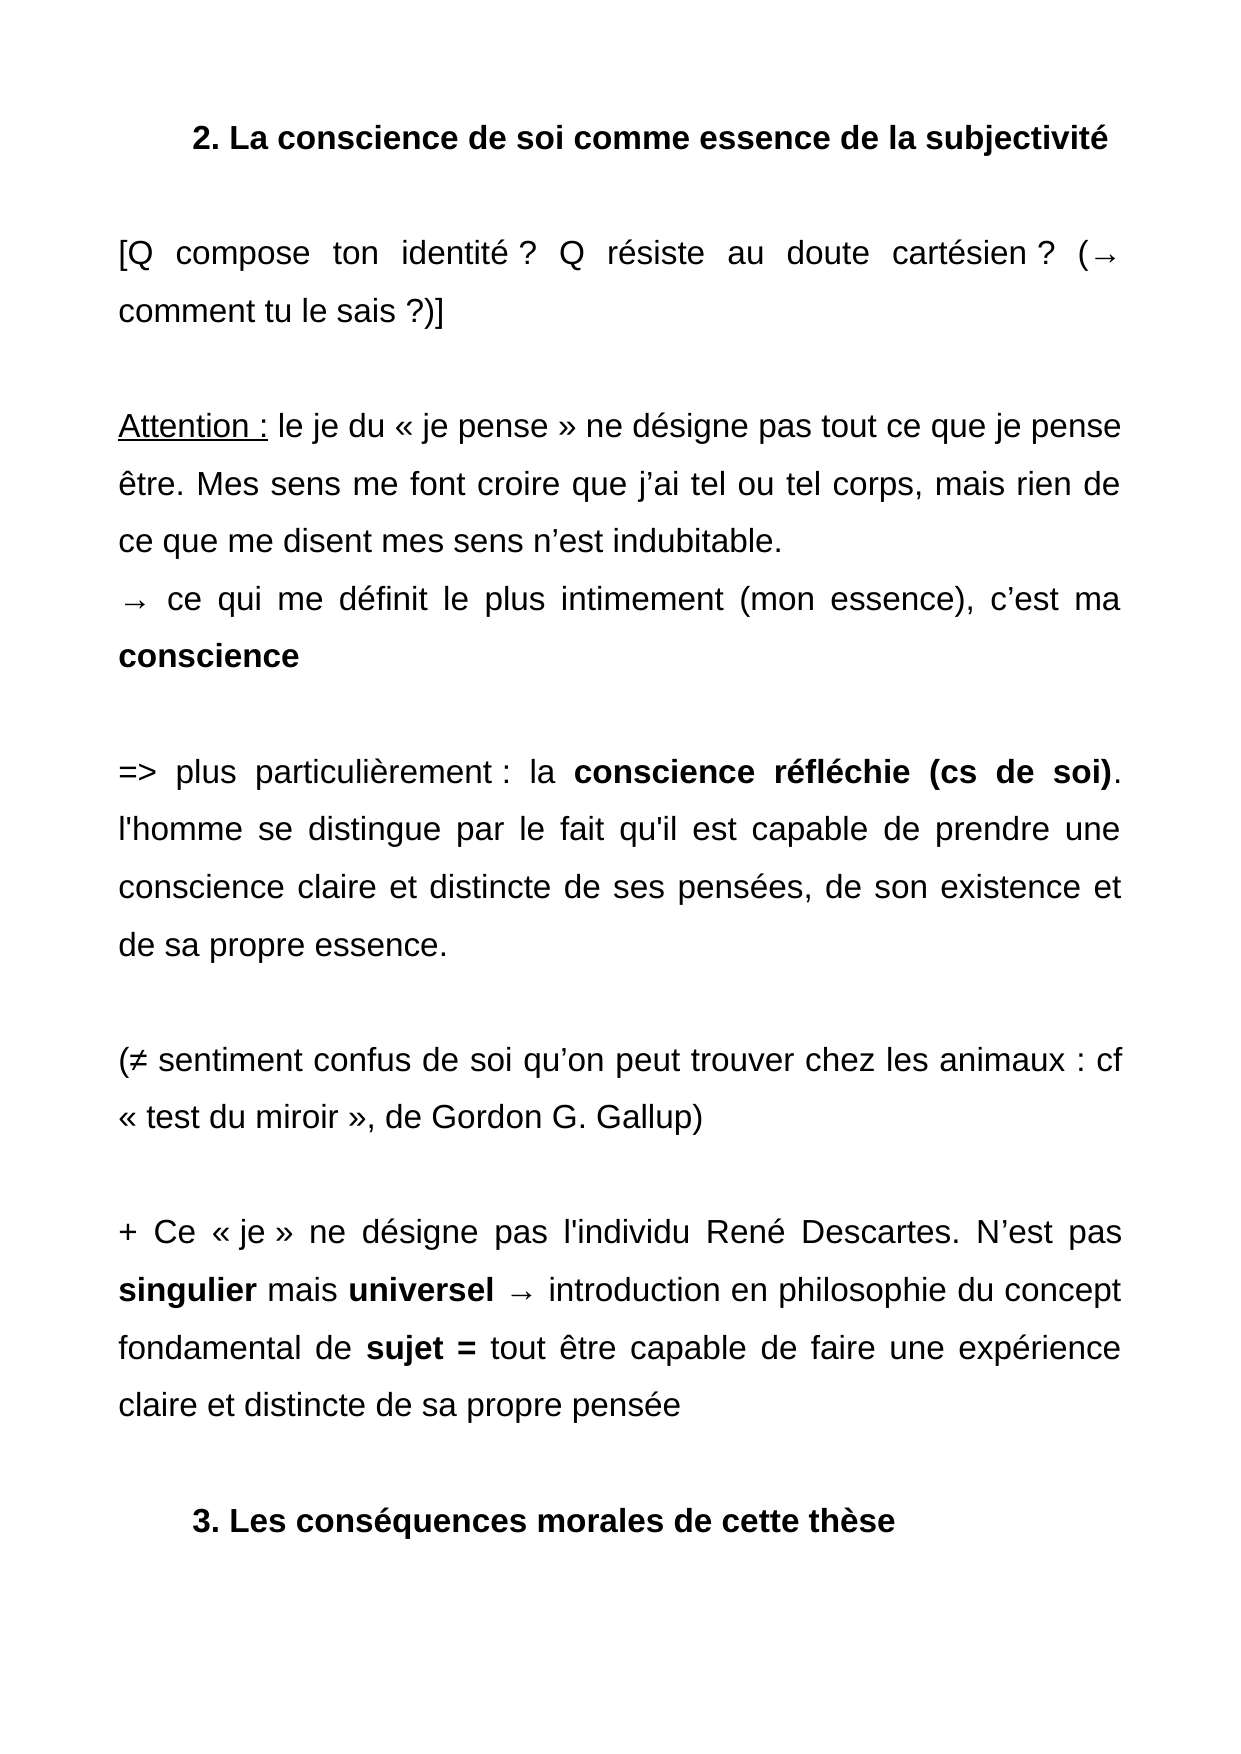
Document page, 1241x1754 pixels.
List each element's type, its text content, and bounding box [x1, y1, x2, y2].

text [Q compose ton identité ? Q résiste au doute cartésien ? (→ comment tu le sais ?)] [118, 233, 1122, 329]
text + Ce « je » ne désigne pas l'individu René Descartes. N’est pas singulier mais universel → introduction en philosophie du concept fondamental de sujet = tout être capable de faire une expérience claire et distincte de sa propre pensée [118, 1213, 1122, 1424]
text => plus particulièrement : la conscience réfléchie (cs de soi). l'homme se distingue par le fait qu'il est capable de prendre une conscience claire et distincte de ses pensées, de son existence et de sa propre essence. [118, 752, 1122, 963]
text 2. La conscience de soi comme essence de la subjectivité [192, 118, 1122, 157]
text → ce qui me définit le plus intimement (mon essence), c’est ma conscience [118, 579, 1122, 675]
text 3. Les conséquences morales de cette thèse [192, 1501, 1122, 1539]
text (≠ sentiment confus de soi qu’on peut trouver chez les animaux : cf « test du miroir », de Gordon G. Gallup) [118, 1040, 1122, 1136]
text Attention : le je du « je pense » ne désigne pas tout ce que je pense être. Mes sens me font croire que j’ai tel ou tel corps, mais rien de ce que me disent mes sens n’est indubitable. [118, 406, 1122, 560]
